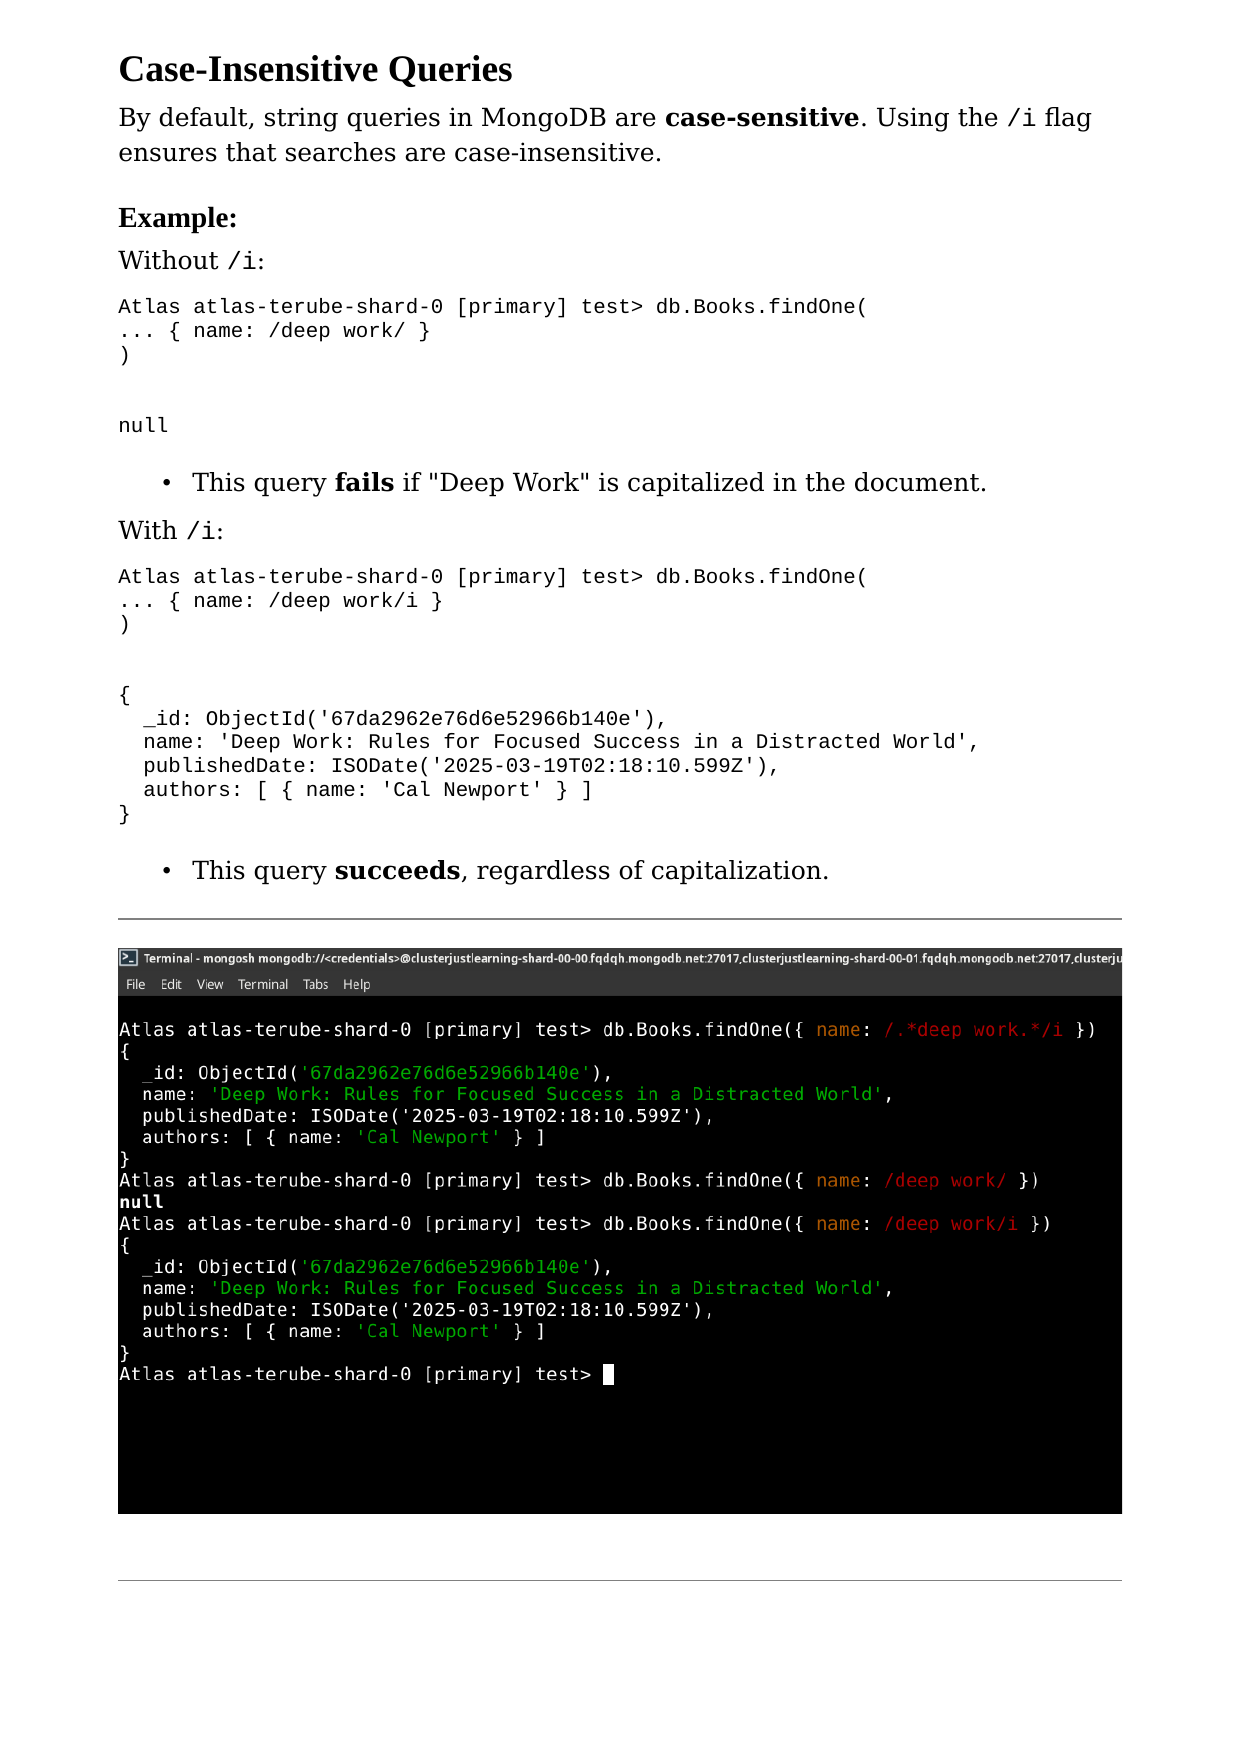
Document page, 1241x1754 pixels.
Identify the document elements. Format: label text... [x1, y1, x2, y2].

list This query fails if "Deep Work" is capitalized in the document. [162, 468, 1122, 497]
text authors: [ { name: 'Cal Newport' } ] [118, 779, 1122, 802]
text name: 'Deep Work: Rules for Focused Success in a Distracted World', [118, 732, 1122, 755]
subtitle Case-Insensitive Queries [118, 47, 1122, 90]
text { [118, 684, 1122, 708]
text Atlas atlas-terube-shard-0 [primary] test> db.Books.findOne( [118, 296, 1122, 320]
text ... { name: /deep work/ } [118, 320, 1122, 344]
picture [118, 948, 1123, 1514]
text _id: ObjectId('67da2962e76d6e52966b140e'), [118, 708, 1122, 732]
text With /i: [118, 516, 1122, 547]
text } [118, 802, 1122, 826]
text null [118, 415, 1122, 438]
text ... { name: /deep work/i } [118, 590, 1122, 613]
text ) [118, 344, 1122, 367]
list This query succeeds, regardless of capitalization. [162, 856, 1122, 885]
text By default, string queries in MongoDB are case-sensitive. Using the /i flag ensures that searches are case-insensitive. [118, 102, 1122, 167]
text Without /i: [118, 247, 1122, 277]
text publishedDate: ISODate('2025-03-19T02:18:10.599Z'), [118, 755, 1122, 779]
text Atlas atlas-terube-shard-0 [primary] test> db.Books.findOne( [118, 566, 1122, 590]
text ) [118, 613, 1122, 637]
subtitle Example: [118, 201, 1122, 234]
